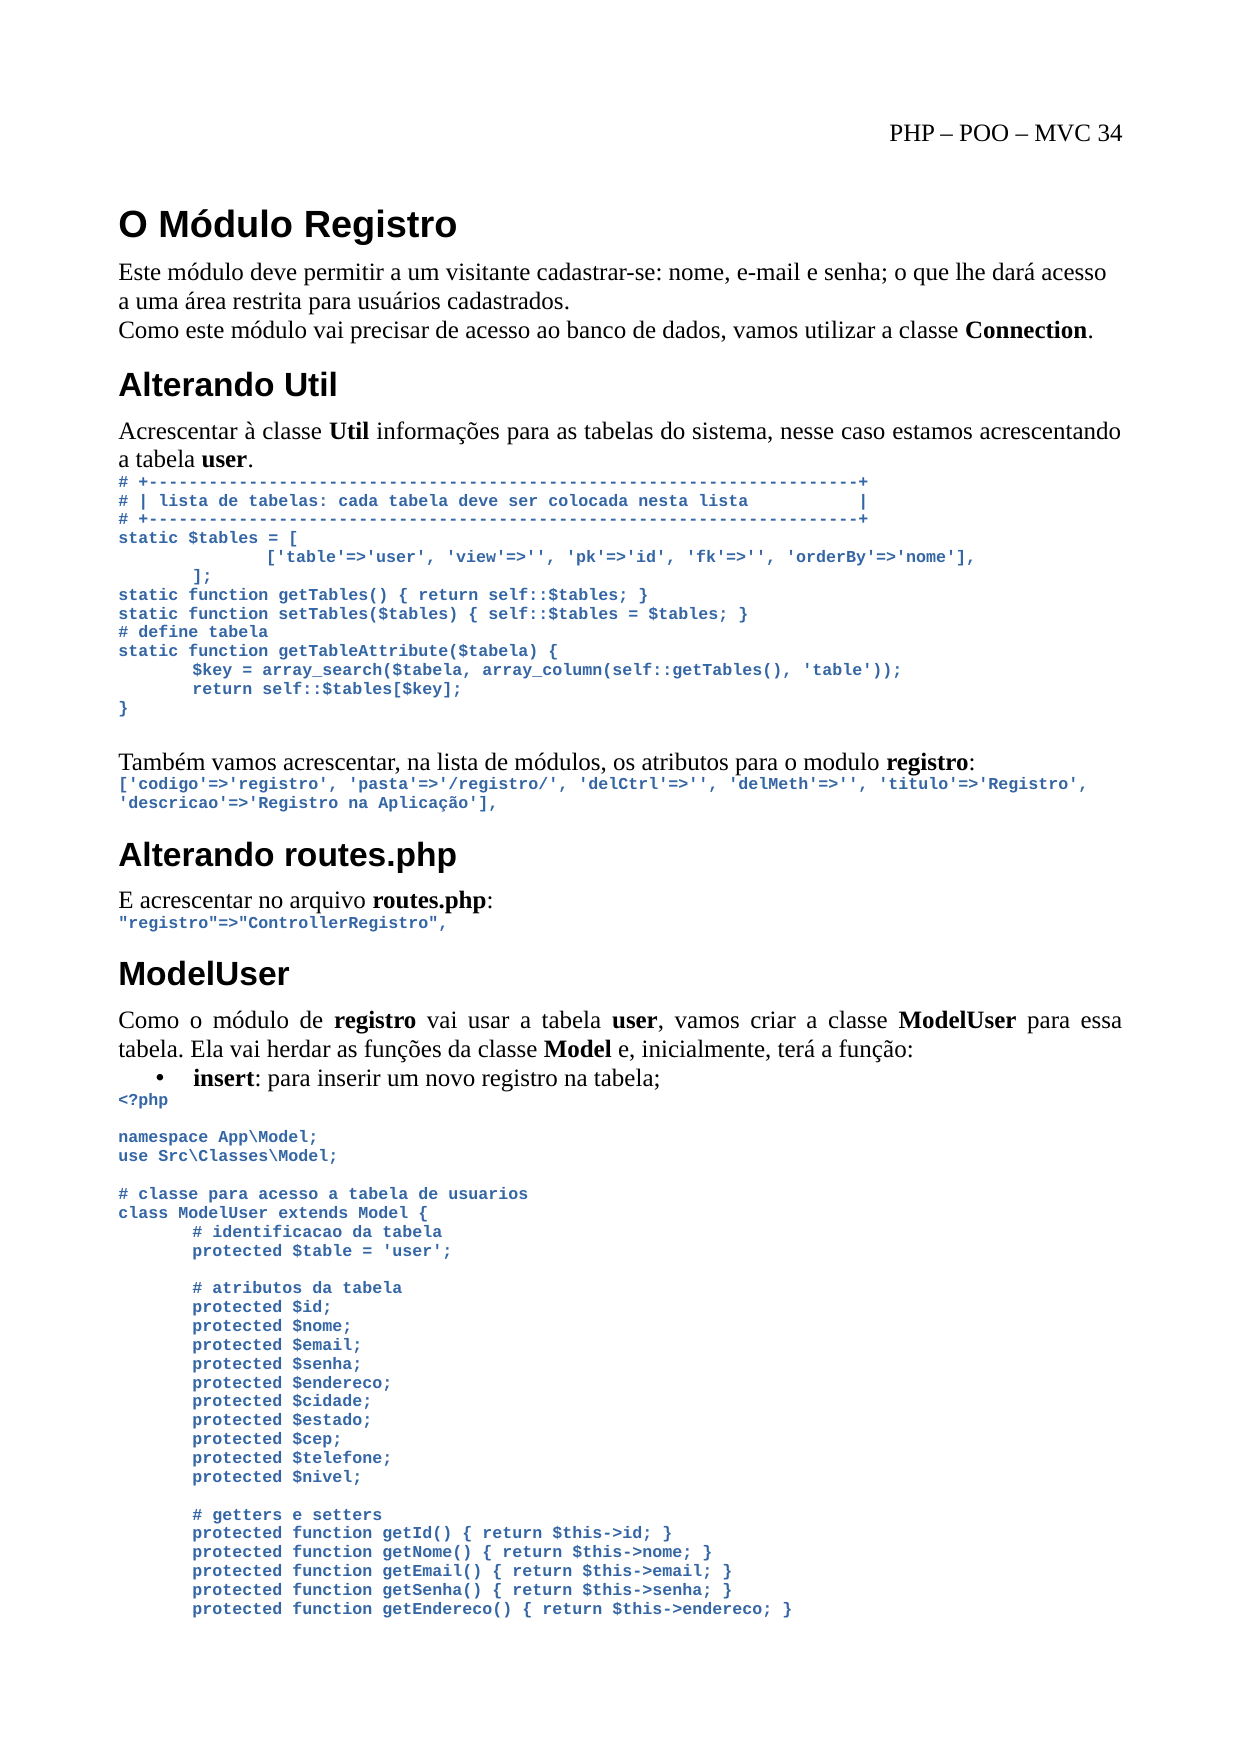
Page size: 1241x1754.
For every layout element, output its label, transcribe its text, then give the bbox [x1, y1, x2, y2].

subtitle Alterando Util [118, 364, 1122, 403]
text Acrescentar à classe Util informações para as tabelas do sistema, nesse caso estamos acrescentando a tabela user. [118, 416, 1122, 473]
text protected $id; [118, 1299, 1122, 1318]
text protected $endereco; [118, 1374, 1122, 1393]
text Este módulo deve permitir a um visitante cadastrar-se: nome, e-mail e senha; o que lhe dará acesso a uma área restrita para usuários cadastrados. [118, 257, 1122, 315]
list insert: para inserir um novo registro na tabela; [156, 1063, 1122, 1091]
text ['table'=>'user', 'view'=>'', 'pk'=>'id', 'fk'=>'', 'orderBy'=>'nome'], [118, 549, 1122, 567]
text # | lista de tabelas: cada tabela deve ser colocada nesta lista | [118, 492, 1122, 511]
text use Src\Classes\Model; [118, 1148, 1122, 1167]
text # getters e setters [118, 1506, 1122, 1525]
text protected function getEndereco() { return $this->endereco; } [118, 1600, 1122, 1619]
text protected function getEmail() { return $this->email; } [118, 1563, 1122, 1582]
text Como este módulo vai precisar de acesso ao banco de dados, vamos utilizar a classe Connection. [118, 315, 1122, 344]
text protected $cep; [118, 1431, 1122, 1449]
text # +-----------------------------------------------------------------------+ [118, 473, 1122, 492]
subtitle Alterando routes.php [118, 834, 1122, 873]
text static function getTables() { return self::$tables; } [118, 586, 1122, 605]
text } [118, 699, 1122, 718]
text <?php [118, 1091, 1122, 1110]
text protected $senha; [118, 1355, 1122, 1374]
text protected function getId() { return $this->id; } [118, 1525, 1122, 1544]
text $key = array_search($tabela, array_column(self::getTables(), 'table')); [118, 662, 1122, 681]
text E acrescentar no arquivo routes.php: [118, 886, 1122, 914]
text protected $estado; [118, 1412, 1122, 1431]
text static function getTableAttribute($tabela) { [118, 643, 1122, 662]
text protected $cidade; [118, 1393, 1122, 1412]
text Também vamos acrescentar, na lista de módulos, os atributos para o modulo registro: [118, 747, 1122, 776]
subtitle ModelUser [118, 954, 1122, 993]
text ['codigo'=>'registro', 'pasta'=>'/registro/', 'delCtrl'=>'', 'delMeth'=>'', 'titulo'=>'Registro', 'descricao'=>'Registro na Aplicação'], [118, 776, 1122, 813]
text class ModelUser extends Model { [118, 1204, 1122, 1223]
text protected $telefone; [118, 1449, 1122, 1468]
text ]; [118, 567, 1122, 586]
text static function setTables($tables) { self::$tables = $tables; } [118, 605, 1122, 624]
subtitle O Módulo Registro [118, 201, 1122, 245]
text protected $nome; [118, 1318, 1122, 1336]
text # classe para acesso a tabela de usuarios [118, 1186, 1122, 1204]
text # atributos da tabela [118, 1280, 1122, 1299]
text protected $table = 'user'; [118, 1242, 1122, 1261]
text return self::$tables[$key]; [118, 681, 1122, 699]
text Como o módulo de registro vai usar a tabela user, vamos criar a classe ModelUser para essa tabela. Ela vai herdar as funções da classe Model e, inicialmente, terá a função: [118, 1005, 1122, 1063]
text # define tabela [118, 624, 1122, 643]
text protected function getNome() { return $this->nome; } [118, 1544, 1122, 1563]
text "registro"=>"ControllerRegistro", [118, 914, 1122, 933]
text protected $email; [118, 1336, 1122, 1355]
text # identificacao da tabela [118, 1223, 1122, 1242]
text static $tables = [ [118, 530, 1122, 549]
text protected $nivel; [118, 1468, 1122, 1487]
text namespace App\Model; [118, 1129, 1122, 1148]
text # +-----------------------------------------------------------------------+ [118, 511, 1122, 530]
text protected function getSenha() { return $this->senha; } [118, 1582, 1122, 1600]
